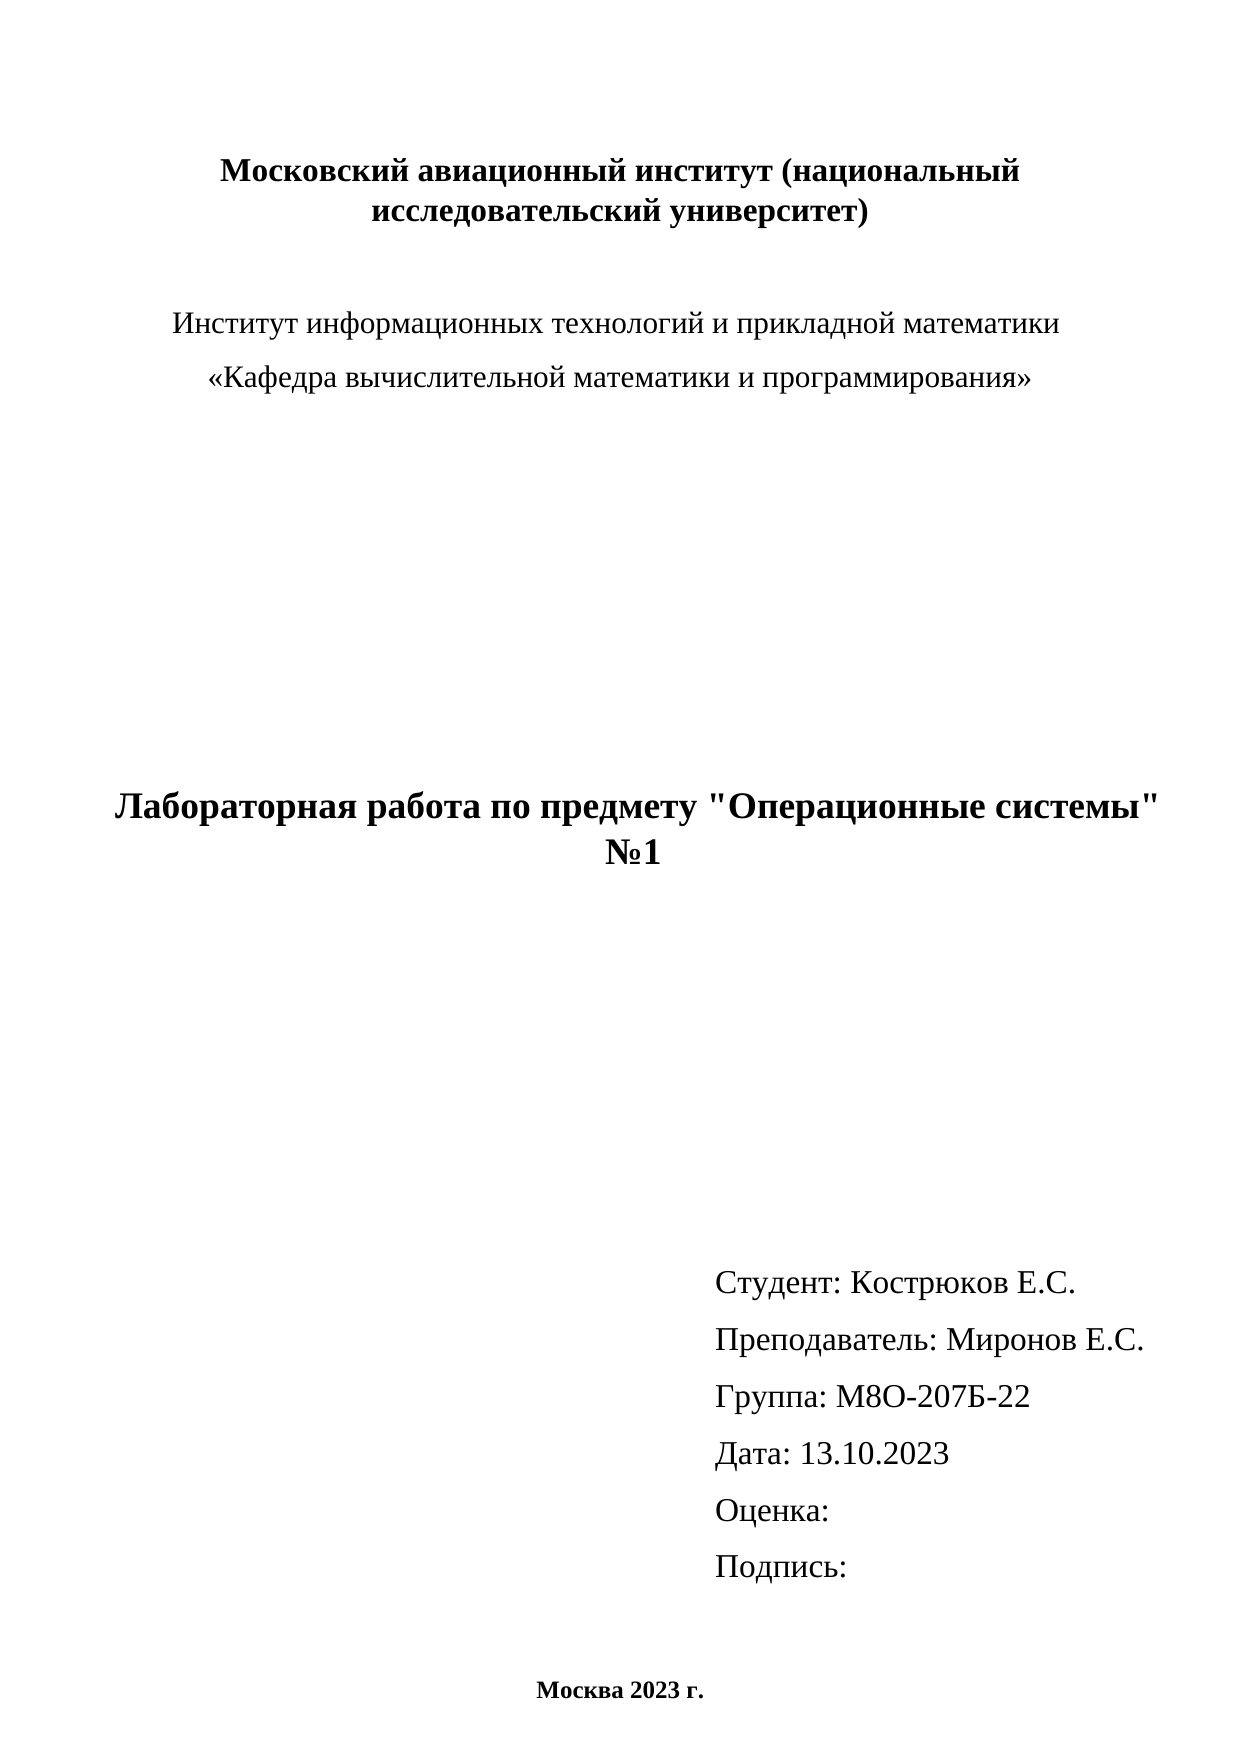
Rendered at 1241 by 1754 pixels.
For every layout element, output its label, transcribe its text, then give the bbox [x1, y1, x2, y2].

text Лабораторная работа по предмету "Операционные системы" №1 [112, 784, 1163, 872]
text Преподаватель: Миронов Е.С. [715, 1319, 1169, 1357]
text Институт информационных технологий и прикладной математики [112, 304, 1128, 340]
text Группа: М8О-207Б-22 [715, 1376, 1128, 1414]
text Московский авиационный институт (национальный исследовательский университет) [112, 150, 1128, 228]
text Студент: Кострюков Е.С. [715, 1262, 1128, 1301]
text Оценка: [715, 1490, 1128, 1528]
text Подпись: [715, 1547, 1128, 1585]
text «Кафедра вычислительной математики и программирования» [112, 358, 1128, 394]
text Дата: 13.10.2023 [715, 1433, 1128, 1471]
